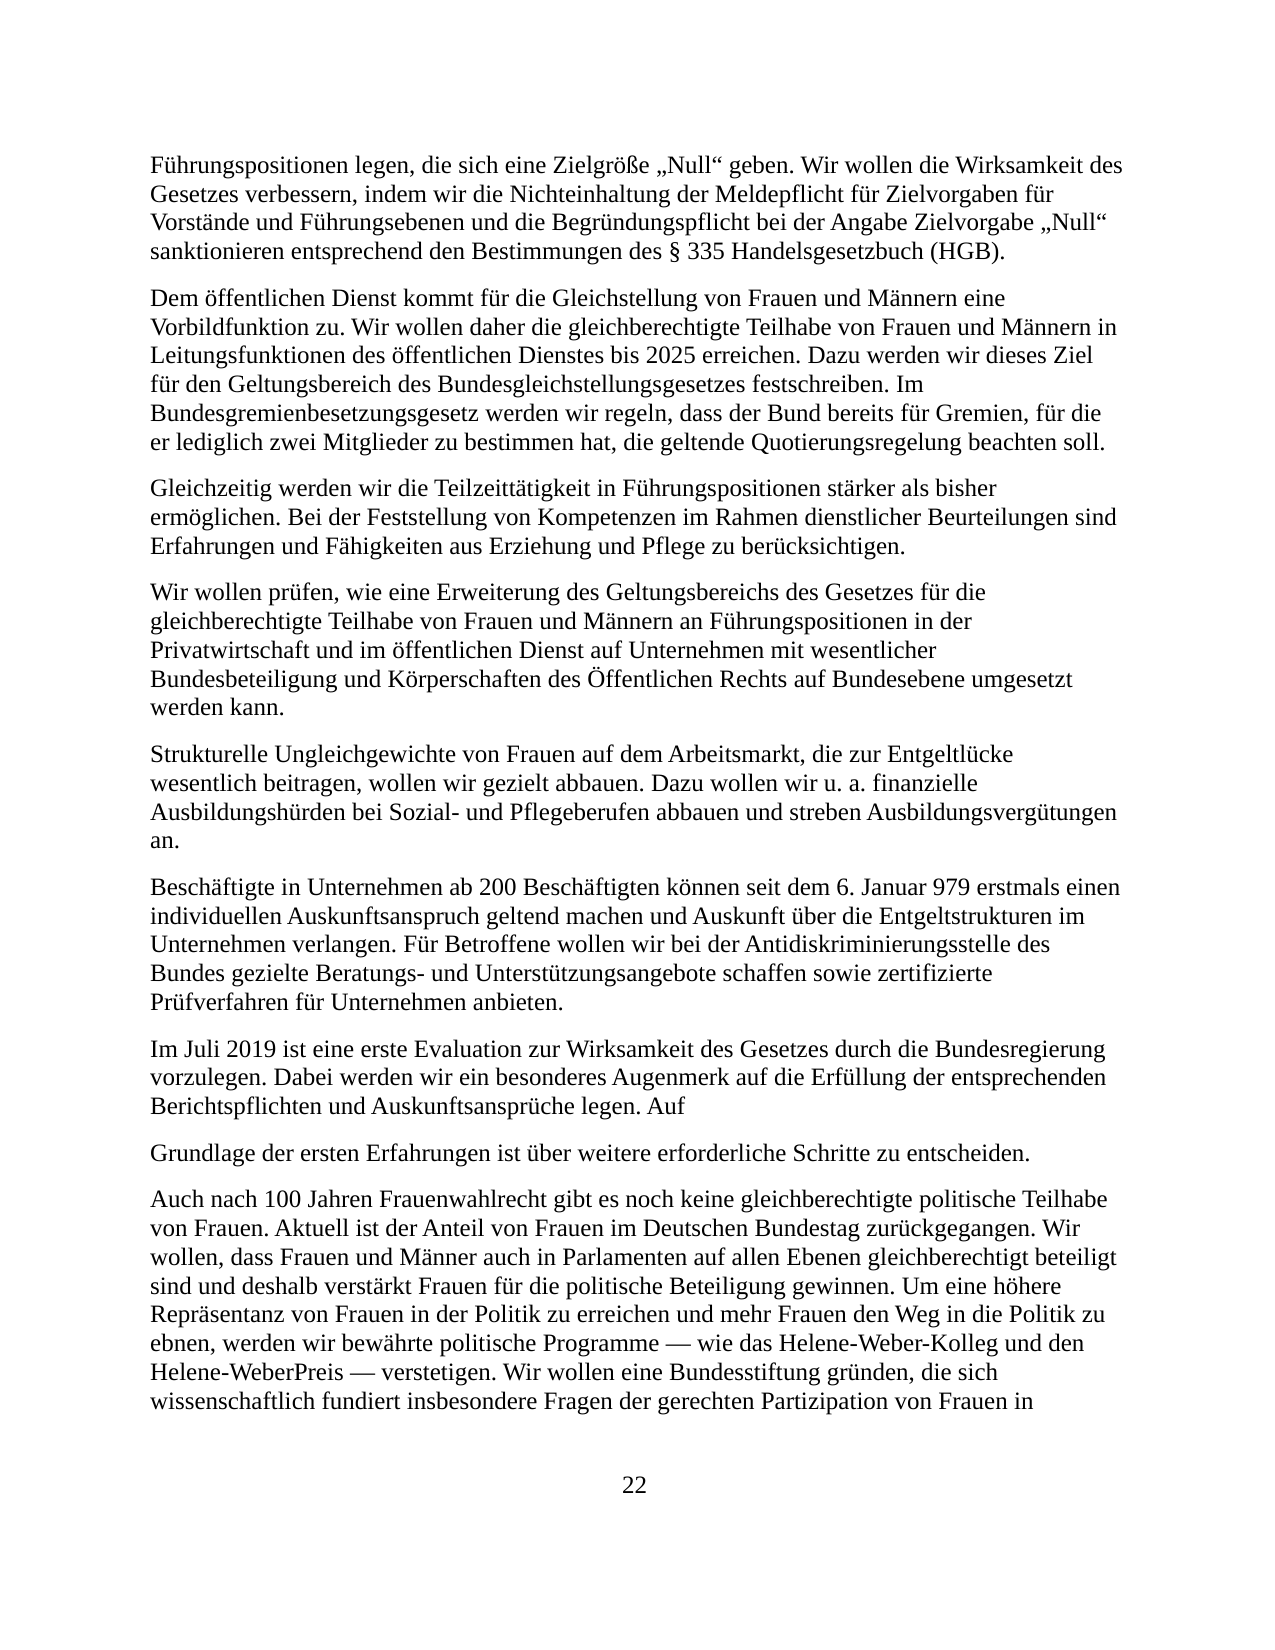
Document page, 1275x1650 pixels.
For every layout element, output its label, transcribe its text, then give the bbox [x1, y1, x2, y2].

text Führungspositionen legen, die sich eine Zielgröße „Null“ geben. Wir wollen die Wirksamkeit des Gesetzes verbessern, indem wir die Nichteinhaltung der Meldepflicht für Zielvorgaben für Vorstände und Führungsebenen und die Begründungspflicht bei der Angabe Zielvorgabe „Null“ sanktionieren entsprechend den Bestimmungen des § 335 Handelsgesetzbuch (HGB). [150, 150, 1125, 265]
text Wir wollen prüfen, wie eine Erweiterung des Geltungsbereichs des Gesetzes für die gleichberechtigte Teilhabe von Frauen und Männern an Führungspositionen in der Privatwirtschaft und im öffentlichen Dienst auf Unternehmen mit wesentlicher Bundesbeteiligung und Körperschaften des Öffentlichen Rechts auf Bundesebene umgesetzt werden kann. [150, 577, 1125, 721]
text Strukturelle Ungleichgewichte von Frauen auf dem Arbeitsmarkt, die zur Entgeltlücke wesentlich beitragen, wollen wir gezielt abbauen. Dazu wollen wir u. a. finanzielle Ausbildungshürden bei Sozial- und Pflegeberufen abbauen und streben Ausbildungsvergütungen an. [150, 739, 1125, 854]
text Dem öffentlichen Dienst kommt für die Gleichstellung von Frauen und Männern eine Vorbildfunktion zu. Wir wollen daher die gleichberechtigte Teilhabe von Frauen und Männern in Leitungsfunktionen des öffentlichen Dienstes bis 2025 erreichen. Dazu werden wir dieses Ziel für den Geltungsbereich des Bundesgleichstellungsgesetzes festschreiben. Im Bundesgremienbesetzungsgesetz werden wir regeln, dass der Bund bereits für Gremien, für die er lediglich zwei Mitglieder zu bestimmen hat, die geltende Quotierungsregelung beachten soll. [150, 283, 1125, 455]
text Beschäftigte in Unternehmen ab 200 Beschäftigten können seit dem 6. Januar 979 erstmals einen individuellen Auskunftsanspruch geltend machen und Auskunft über die Entgeltstrukturen im Unternehmen verlangen. Für Betroffene wollen wir bei der Antidiskriminierungsstelle des Bundes gezielte Beratungs- und Unterstützungsangebote schaffen sowie zertifizierte Prüfverfahren für Unternehmen anbieten. [150, 872, 1125, 1016]
text Grundlage der ersten Erfahrungen ist über weitere erforderliche Schritte zu entscheiden. [150, 1138, 1125, 1167]
text Gleichzeitig werden wir die Teilzeittätigkeit in Führungspositionen stärker als bisher ermöglichen. Bei der Feststellung von Kompetenzen im Rahmen dienstlicher Beurteilungen sind Erfahrungen und Fähigkeiten aus Erziehung und Pflege zu berücksichtigen. [150, 473, 1125, 559]
text Auch nach 100 Jahren Frauenwahlrecht gibt es noch keine gleichberechtigte politische Teilhabe von Frauen. Aktuell ist der Anteil von Frauen im Deutschen Bundestag zurückgegangen. Wir wollen, dass Frauen und Männer auch in Parlamenten auf allen Ebenen gleichberechtigt beteiligt sind und deshalb verstärkt Frauen für die politische Beteiligung gewinnen. Um eine höhere Repräsentanz von Frauen in der Politik zu erreichen und mehr Frauen den Weg in die Politik zu ebnen, werden wir bewährte politische Programme — wie das Helene-Weber-Kolleg und den Helene-WeberPreis — verstetigen. Wir wollen eine Bundesstiftung gründen, die sich wissenschaftlich fundiert insbesondere Fragen der gerechten Partizipation von Frauen in [150, 1184, 1125, 1414]
text Im Juli 2019 ist eine erste Evaluation zur Wirksamkeit des Gesetzes durch die Bundesregierung vorzulegen. Dabei werden wir ein besonderes Augenmerk auf die Erfüllung der entsprechenden Berichtspflichten und Auskunftsansprüche legen. Auf [150, 1034, 1125, 1120]
